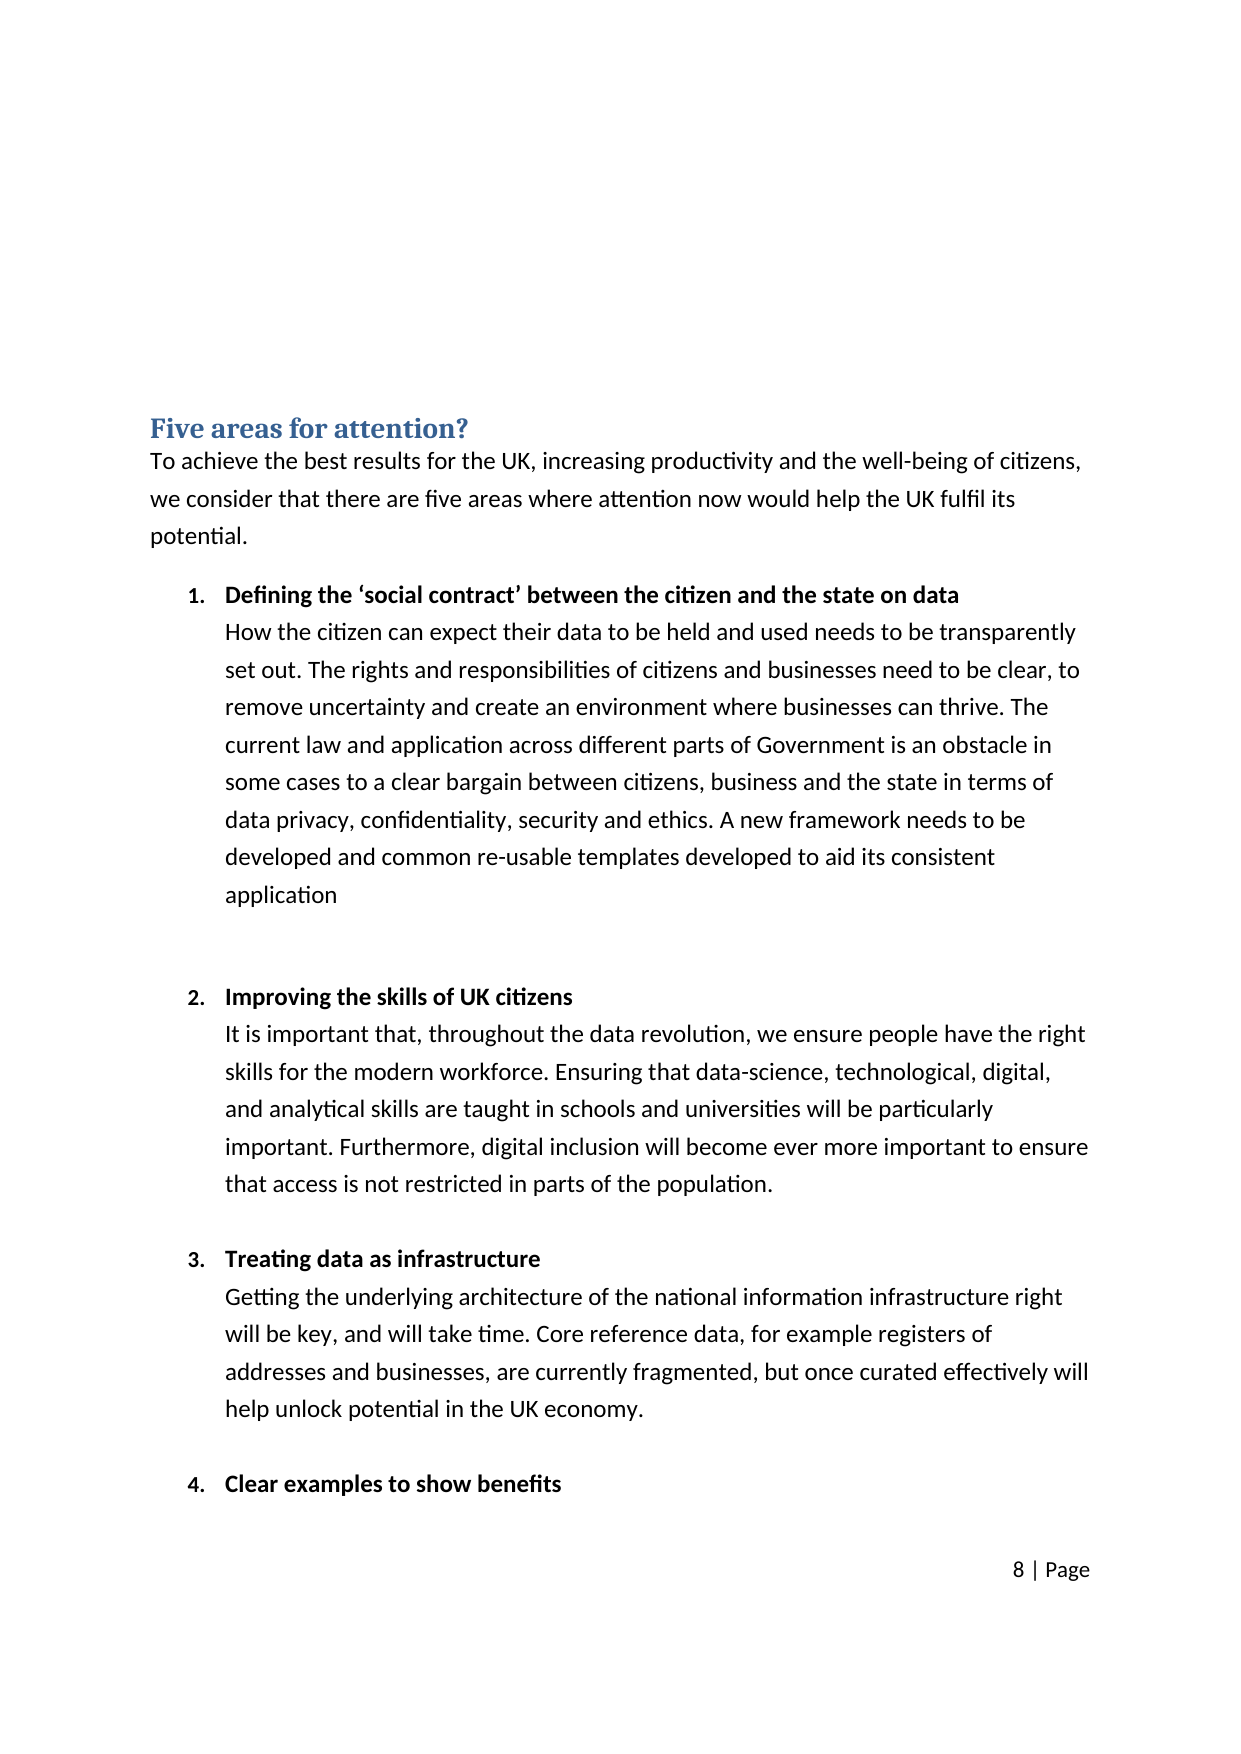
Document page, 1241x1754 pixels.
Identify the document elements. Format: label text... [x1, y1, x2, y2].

list Clear examples to show benefits [187, 1474, 1090, 1499]
text It is important that, throughout the data revolution, we ensure people have the right skills for the modern workforce. Ensuring that data-science, technological, digital, and analytical skills are taught in schools and universities will be particularly important. Furthermore, digital inclusion will become ever more important to ensure that access is not restricted in parts of the population. [225, 1024, 1090, 1199]
list Defining the ‘social contract’ between the citizen and the state on data [187, 584, 1090, 609]
list Treating data as infrastructure [187, 1249, 1090, 1274]
text How the citizen can expect their data to be held and used needs to be transparently set out. The rights and responsibilities of citizens and businesses need to be clear, to remove uncertainty and create an environment where businesses can thrive. The current law and application across different parts of Government is an obstacle in some cases to a clear bargain between citizens, business and the state in terms of data privacy, confidentiality, security and ethics. A new framework needs to be developed and common re-usable templates developed to aid its consistent application [225, 622, 1090, 909]
list Improving the skills of UK citizens [187, 986, 1090, 1011]
subtitle Five areas for attention? [150, 412, 1090, 446]
text Getting the underlying architecture of the national information infrastructure right will be key, and will take time. Core reference data, for example registers of addresses and businesses, are currently fragmented, but once curated effectively will help unlock potential in the UK economy. [225, 1286, 1090, 1424]
text To achieve the best results for the UK, increasing productivity and the well-being of citizens, we consider that there are five areas where attention now would help the UK fulfil its potential. [150, 451, 1090, 551]
